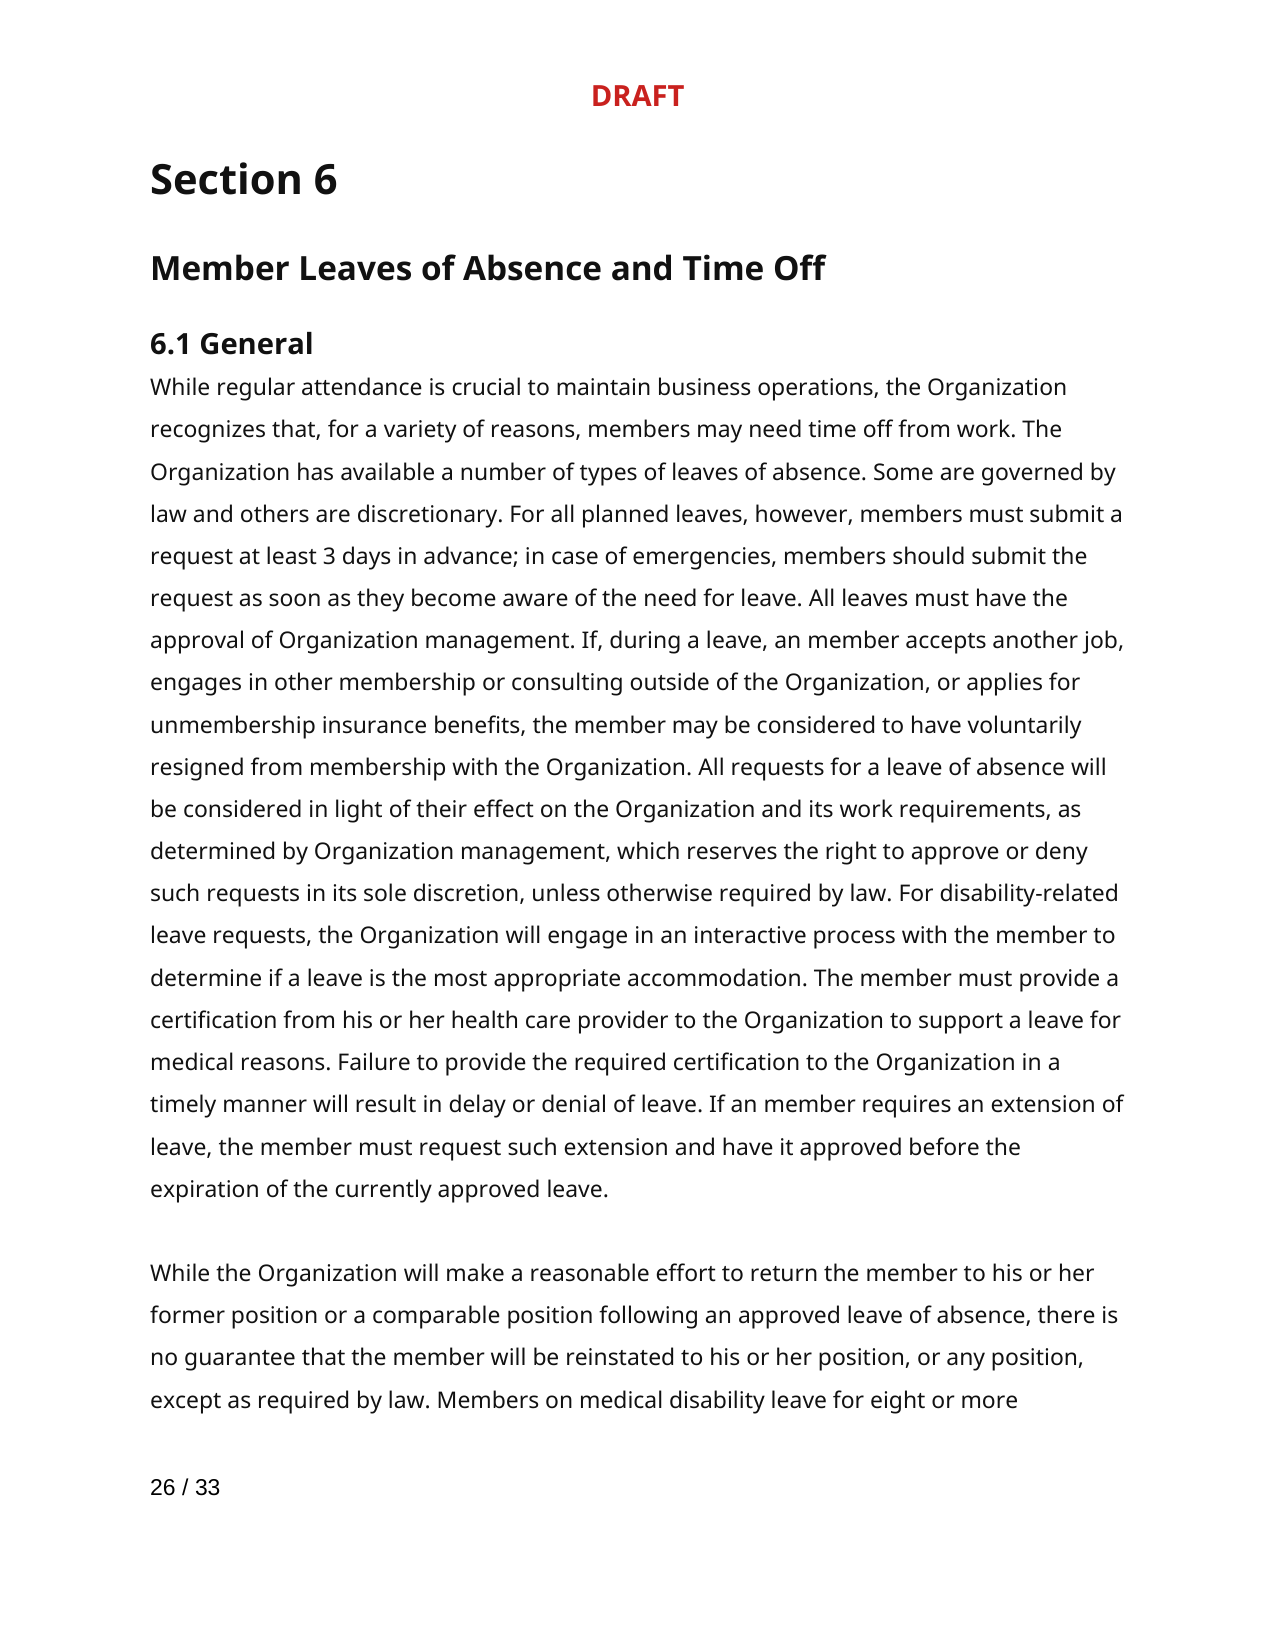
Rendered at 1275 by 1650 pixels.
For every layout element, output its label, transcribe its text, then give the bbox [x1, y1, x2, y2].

text While the Organization will make a reasonable effort to return the member to his or her former position or a comparable position following an approved leave of absence, there is no guarantee that the member will be reinstated to his or her position, or any position, except as required by law. Members on medical disability leave for eight or more [150, 1257, 1125, 1415]
text While regular attendance is crucial to maintain business operations, the Organization recognizes that, for a variety of reasons, members may need time off from work. The Organization has available a number of types of leaves of absence. Some are governed by law and others are discretionary. For all planned leaves, however, members must submit a request at least 3 days in advance; in case of emergencies, members should submit the request as soon as they become aware of the need for leave. All leaves must have the approval of Organization management. If, during a leave, an member accepts another job, engages in other membership or consulting outside of the Organization, or applies for unmembership insurance benefits, the member may be considered to have voluntarily resigned from membership with the Organization. All requests for a leave of absence will be considered in light of their effect on the Organization and its work requirements, as determined by Organization management, which reserves the right to approve or deny such requests in its sole discretion, unless otherwise required by law. For disability-related leave requests, the Organization will engage in an interactive process with the member to determine if a leave is the most appropriate accommodation. The member must provide a certification from his or her health care provider to the Organization to support a leave for medical reasons. Failure to provide the required certification to the Organization in a timely manner will result in delay or denial of leave. If an member requires an extension of leave, the member must request such extension and have it approved before the expiration of the currently approved leave. [150, 371, 1125, 1204]
subtitle 6.1 General [150, 323, 1125, 363]
subtitle Member Leaves of Absence and Time Off [150, 244, 1125, 290]
subtitle Section 6 [150, 150, 1125, 207]
